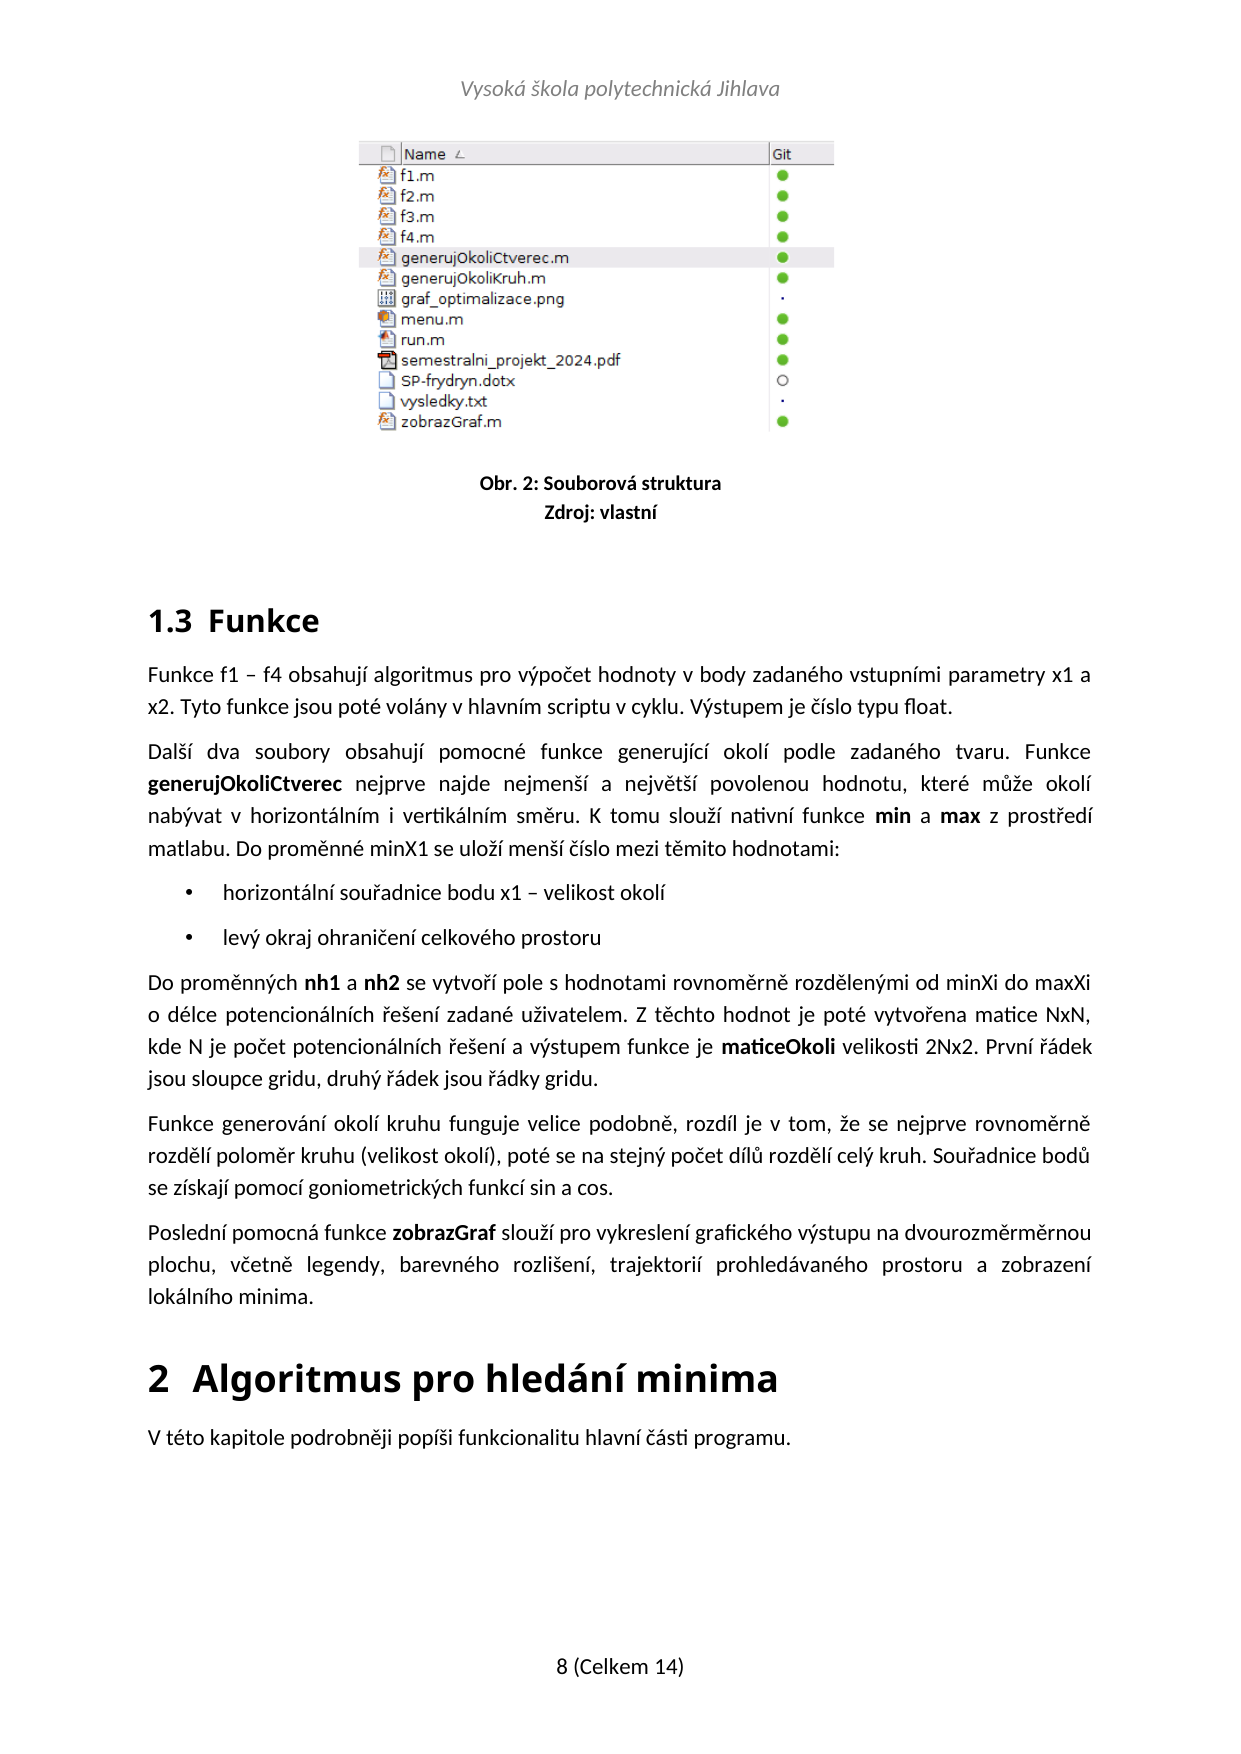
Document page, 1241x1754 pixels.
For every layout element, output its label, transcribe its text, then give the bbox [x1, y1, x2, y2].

subtitle Funkce [148, 599, 1093, 641]
text Obr. 2: Souborová struktura [376, 467, 825, 496]
picture [358, 140, 835, 467]
list horizontální souřadnice bodu x1 – velikost okolí [185, 878, 1093, 906]
text Do proměnných nh1 a nh2 se vytvoří pole s hodnotami rovnoměrně rozdělenými od minXi do maxXi o délce potencionálních řešení zadané uživatelem. Z těchto hodnot je poté vytvořena matice NxN, kde N je počet potencionálních řešení a výstupem funkce je maticeOkoli velikosti 2Nx2. První řádek jsou sloupce gridu, druhý řádek jsou řádky gridu. [148, 968, 1093, 1092]
text V této kapitole podrobněji popíši funkcionalitu hlavní části programu. [148, 1423, 1093, 1451]
subtitle Algoritmus pro hledání minima [148, 1352, 1093, 1403]
text Poslední pomocná funkce zobrazGraf slouží pro vykreslení grafického výstupu na dvourozměrměrnou plochu, včetně legendy, barevného rozlišení, trajektorií prohledávaného prostoru a zobrazení lokálního minima. [148, 1218, 1093, 1310]
text Funkce f1 – f4 obsahují algoritmus pro výpočet hodnoty v body zadaného vstupními parametry x1 a x2. Tyto funkce jsou poté volány v hlavním scriptu v cyklu. Výstupem je číslo typu float. [148, 660, 1093, 720]
text Zdroj: vlastní [376, 499, 825, 525]
list levý okraj ohraničení celkového prostoru [185, 923, 1093, 951]
text Funkce generování okolí kruhu funguje velice podobně, rozdíl je v tom, že se nejprve rovnoměrně rozdělí poloměr kruhu (velikost okolí), poté se na stejný počet dílů rozdělí celý kruh. Souřadnice bodů se získají pomocí goniometrických funkcí sin a cos. [148, 1109, 1093, 1201]
text Další dva soubory obsahují pomocné funkce generující okolí podle zadaného tvaru. Funkce generujOkoliCtverec nejprve najde nejmenší a největší povolenou hodnotu, které může okolí nabývat v horizontálním i vertikálním směru. K tomu slouží nativní funkce min a max z prostředí matlabu. Do proměnné minX1 se uloží menší číslo mezi těmito hodnotami: [148, 737, 1093, 862]
